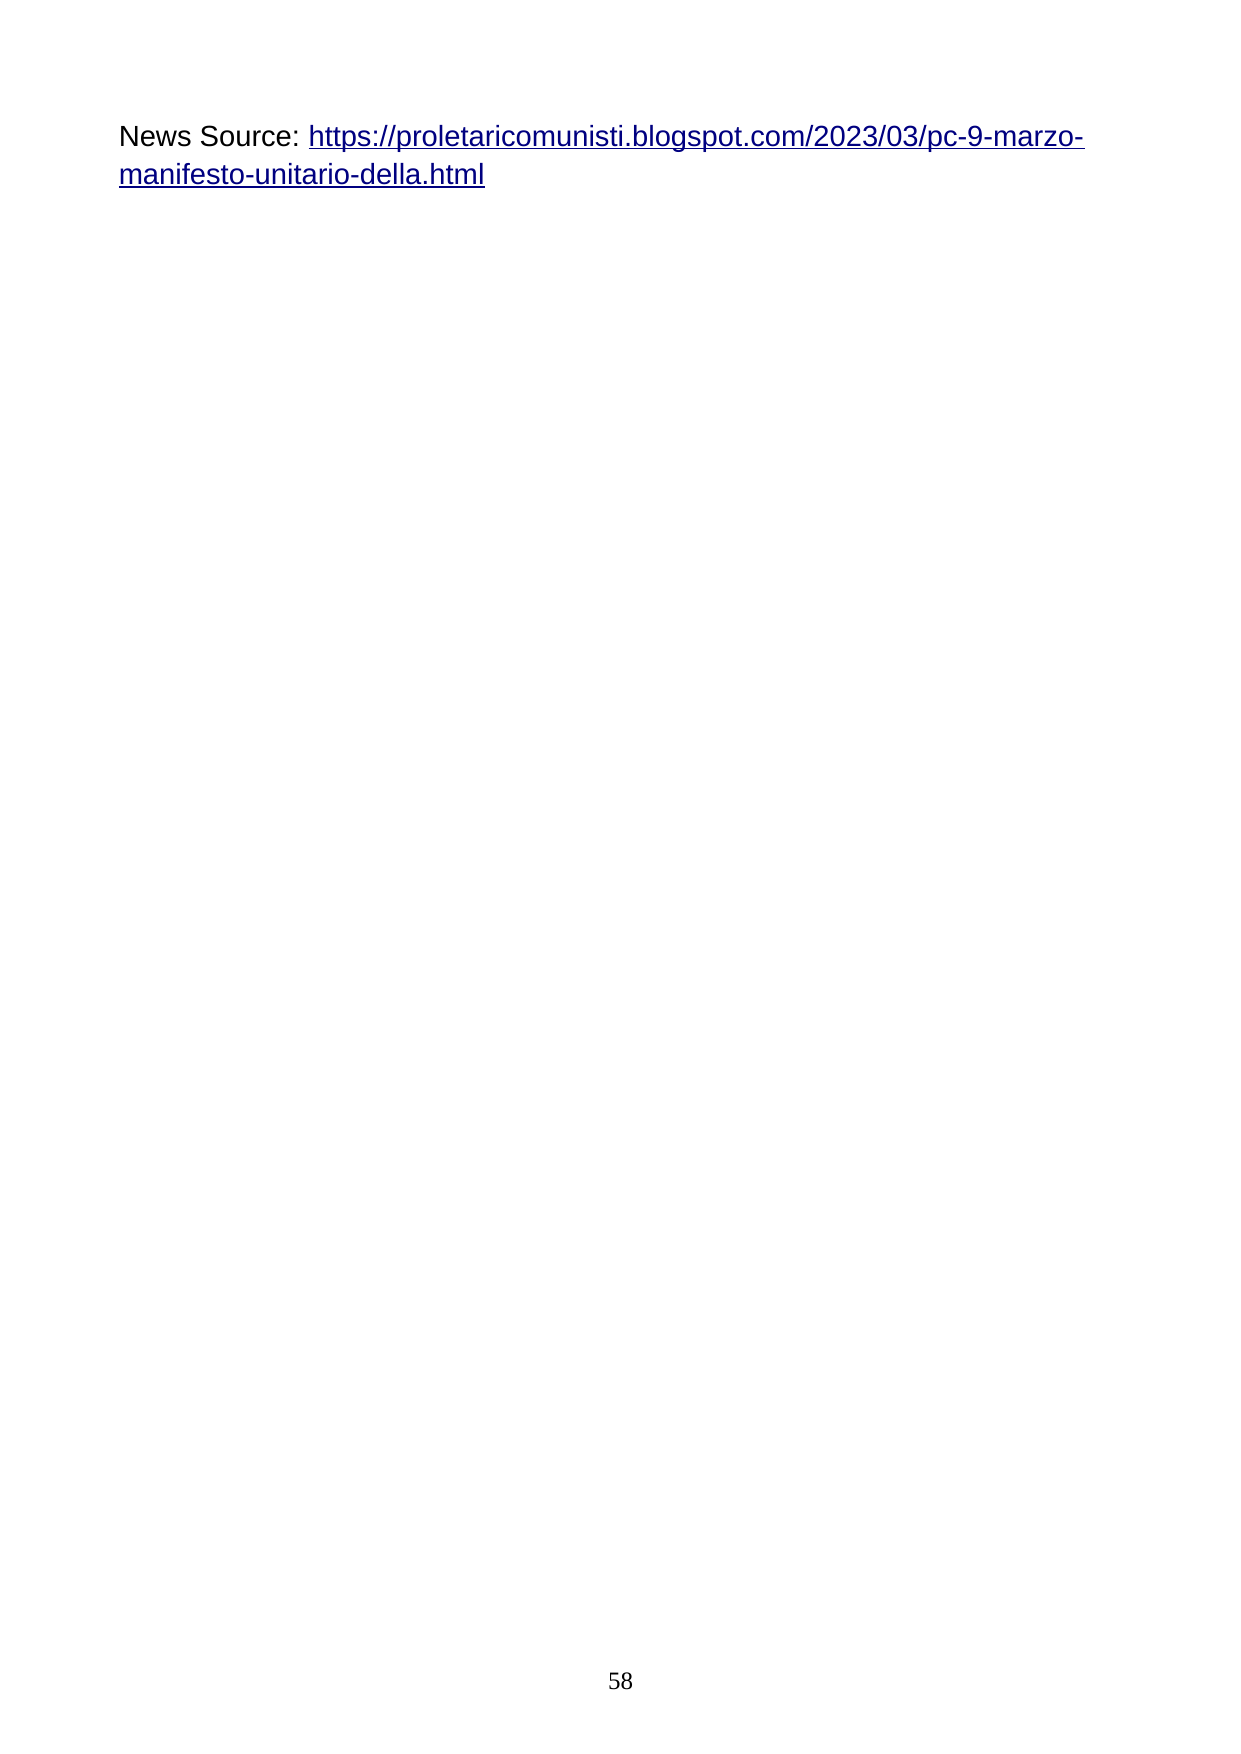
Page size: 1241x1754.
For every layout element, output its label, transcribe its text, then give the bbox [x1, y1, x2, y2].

text News Source: https://proletaricomunisti.blogspot.com/2023/03/pc-9-marzo-manifesto-unitario-della.html [118, 118, 1122, 191]
